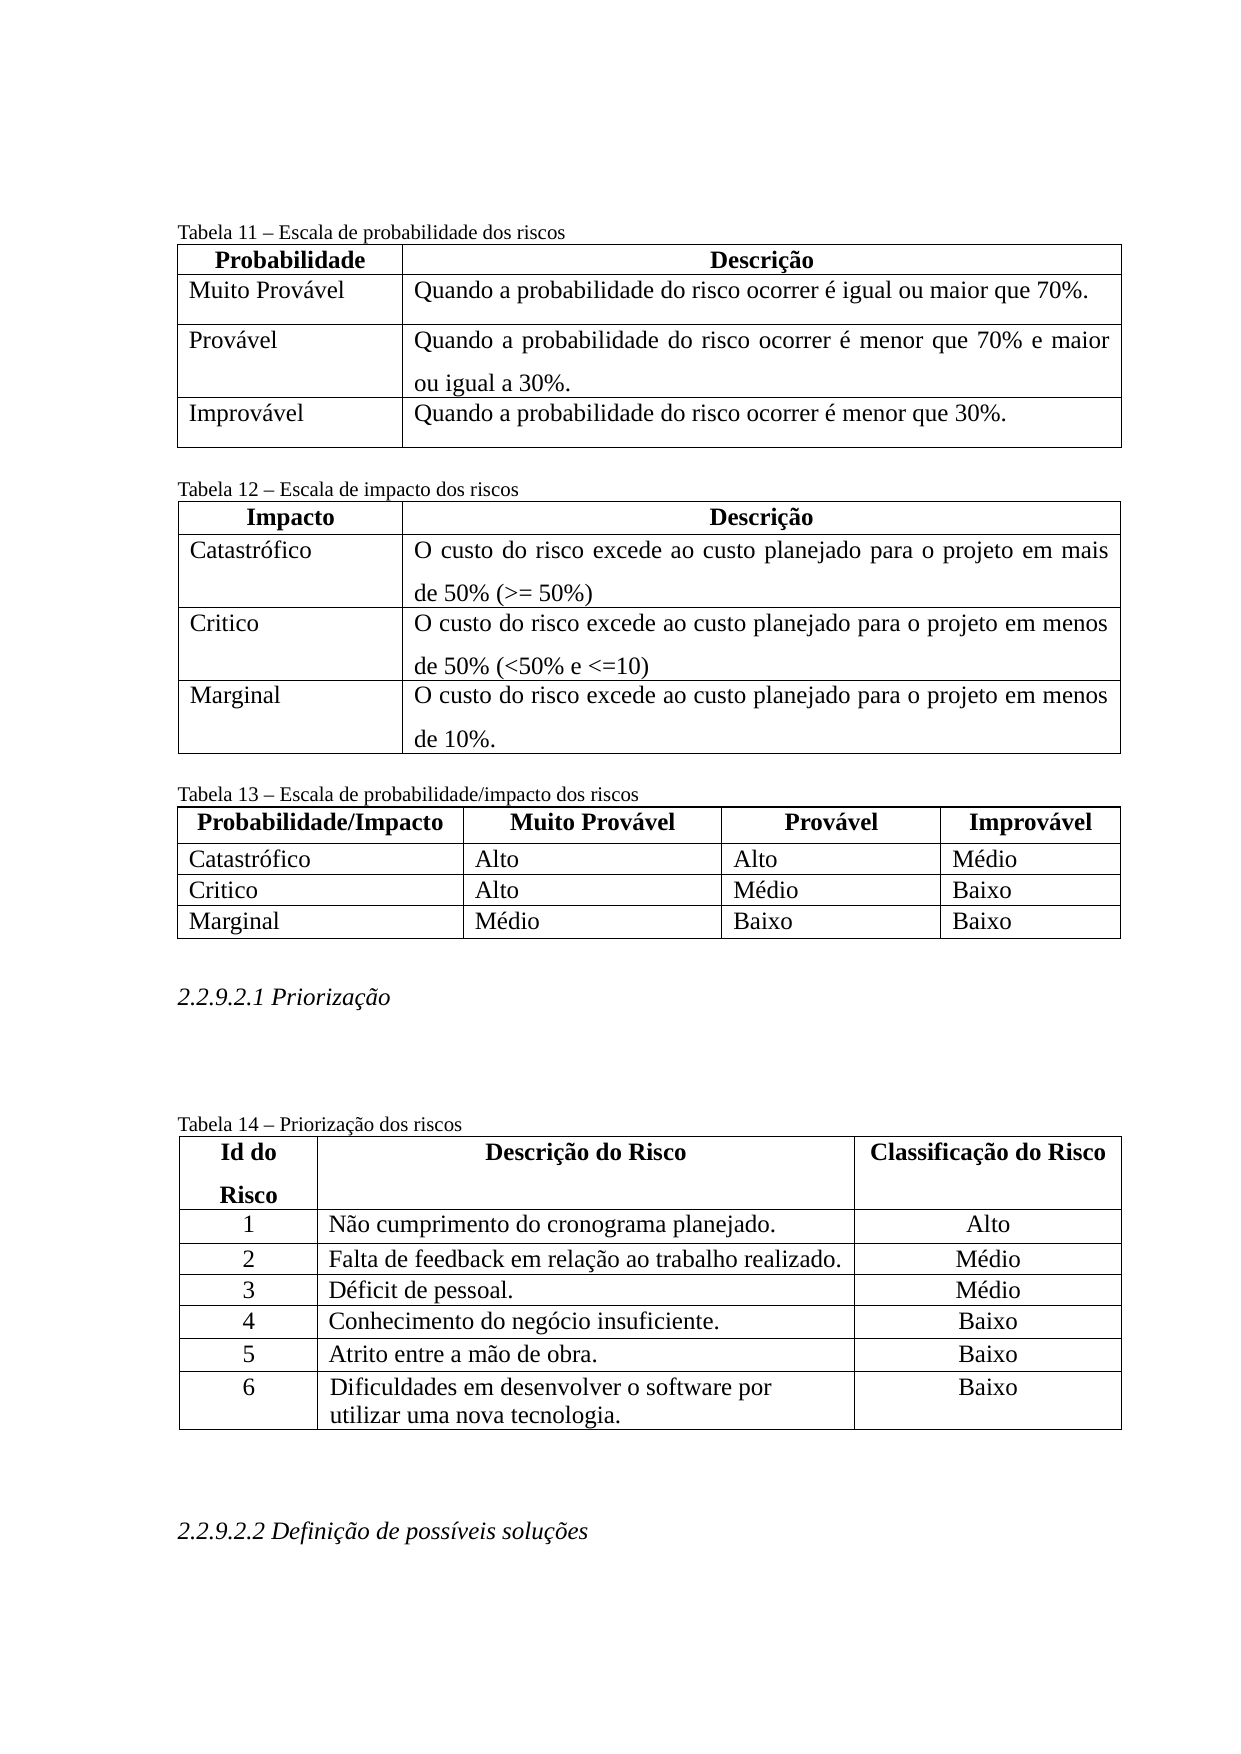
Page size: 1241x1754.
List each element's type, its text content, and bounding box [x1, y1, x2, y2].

table_cell Alto [464, 844, 721, 874]
table_cell Baixo [855, 1306, 1121, 1338]
table_cell Alto [722, 844, 940, 874]
table_cell Atrito entre a mão de obra. [318, 1339, 854, 1371]
table_cell Dificuldades em desenvolver o software por utilizar uma nova tecnologia. [318, 1372, 854, 1429]
table_header Probabilidade/Impacto [178, 808, 463, 843]
table_cell Quando a probabilidade do risco ocorrer é menor que 30%. [403, 398, 1121, 447]
table_cell Baixo [941, 906, 1120, 938]
table_header Descrição do Risco [318, 1137, 854, 1208]
text Tabela 12 – Escala de impacto dos riscos [177, 477, 1122, 501]
table_cell Baixo [855, 1372, 1121, 1429]
table_cell Quando a probabilidade do risco ocorrer é igual ou maior que 70%. [403, 275, 1121, 324]
table_cell Marginal [179, 681, 402, 752]
table_cell 4 [180, 1306, 317, 1338]
table_cell Baixo [722, 906, 940, 938]
table_cell Não cumprimento do cronograma planejado. [318, 1210, 854, 1243]
table_cell Alto [464, 875, 721, 905]
table_cell Médio [941, 844, 1120, 874]
table_cell Alto [855, 1210, 1121, 1243]
table_header Muito Provável [464, 808, 721, 843]
table_header Improvável [941, 808, 1120, 843]
table_header Descrição [403, 502, 1120, 534]
table_cell O custo do risco excede ao custo planejado para o projeto em mais de 50% (>= 50%) [403, 535, 1120, 607]
subtitle 2.2.9.2.2 Definição de possíveis soluções [177, 1516, 1122, 1545]
table_header Provável [722, 808, 940, 843]
table_header Impacto [179, 502, 402, 534]
table_cell O custo do risco excede ao custo planejado para o projeto em menos de 10%. [403, 681, 1120, 752]
table_cell Médio [464, 906, 721, 938]
table_cell Muito Provável [178, 275, 402, 324]
table_header Probabilidade [178, 245, 402, 274]
table_header Classificação do Risco [855, 1137, 1121, 1208]
text Tabela 11 – Escala de probabilidade dos riscos [177, 220, 1122, 244]
table_cell Marginal [178, 906, 463, 938]
table_cell Catastrófico [178, 844, 463, 874]
table_cell Médio [855, 1275, 1121, 1305]
table_cell 2 [180, 1244, 317, 1274]
table_cell 3 [180, 1275, 317, 1305]
table_cell Falta de feedback em relação ao trabalho realizado. [318, 1244, 854, 1274]
table_cell Conhecimento do negócio insuficiente. [318, 1306, 854, 1338]
table_cell Catastrófico [179, 535, 402, 607]
table_cell 5 [180, 1339, 317, 1371]
subtitle 2.2.9.2.1 Priorização [177, 982, 1122, 1011]
text Tabela 14 – Priorização dos riscos [177, 1112, 1122, 1136]
table_cell Provável [178, 325, 402, 397]
table_cell O custo do risco excede ao custo planejado para o projeto em menos de 50% (<50% e <=10) [403, 608, 1120, 679]
table_header Id do Risco [180, 1137, 317, 1208]
table_cell Critico [178, 875, 463, 905]
table_cell Quando a probabilidade do risco ocorrer é menor que 70% e maior ou igual a 30%. [403, 325, 1121, 397]
table_cell Médio [722, 875, 940, 905]
table_cell 6 [180, 1372, 317, 1429]
table_cell Improvável [178, 398, 402, 447]
table_cell Baixo [941, 875, 1120, 905]
table_cell Déficit de pessoal. [318, 1275, 854, 1305]
table_cell 1 [180, 1210, 317, 1243]
text Tabela 13 – Escala de probabilidade/impacto dos riscos [177, 782, 1122, 806]
table_cell Baixo [855, 1339, 1121, 1371]
table_header Descrição [403, 245, 1121, 274]
table_cell Médio [855, 1244, 1121, 1274]
table_cell Critico [179, 608, 402, 679]
